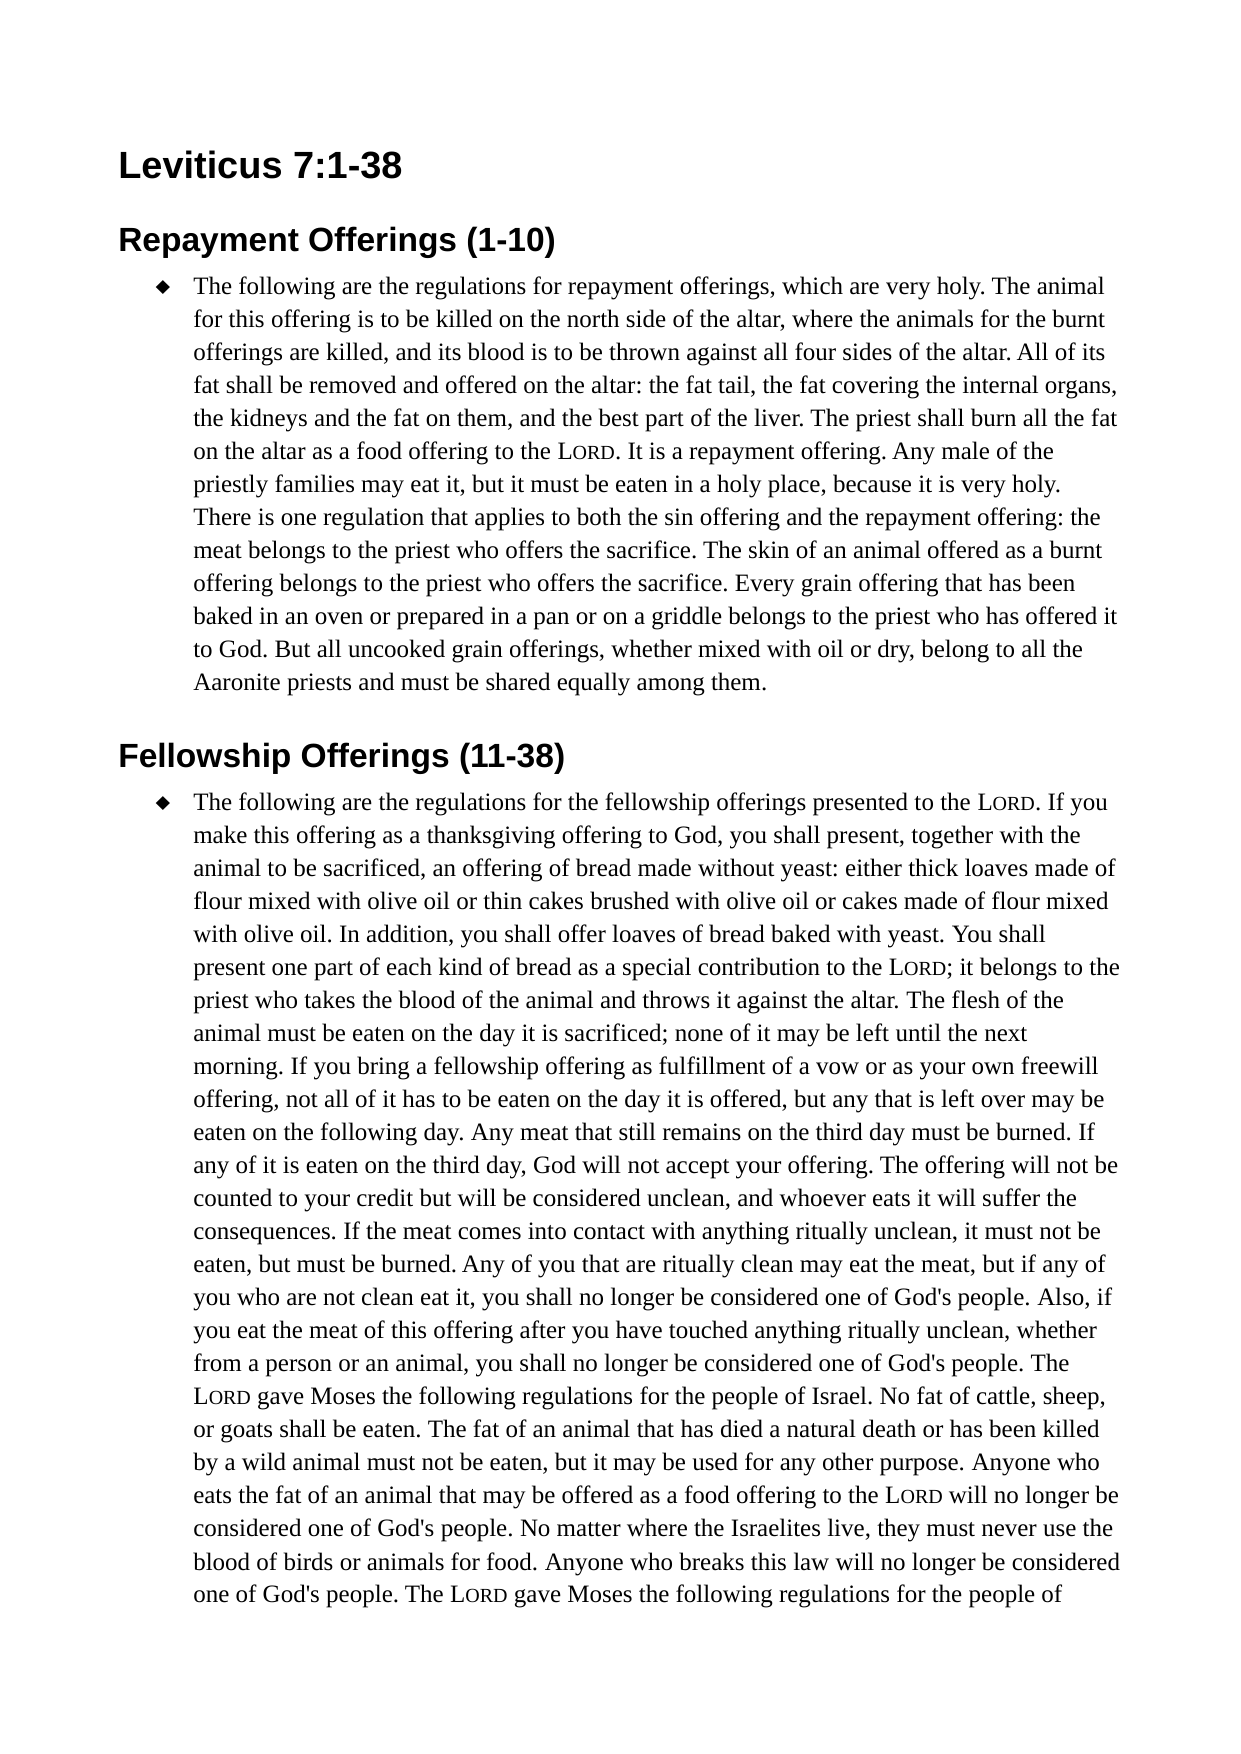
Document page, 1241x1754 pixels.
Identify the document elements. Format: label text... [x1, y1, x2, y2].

subtitle Repayment Offerings (1-10) [118, 220, 1122, 259]
list The following are the regulations for the fellowship offerings presented to the Lord. If you make this offering as a thanksgiving offering to God, you shall present, together with the animal to be sacrificed, an offering of bread made without yeast: either thick loaves made of flour mixed with olive oil or thin cakes brushed with olive oil or cakes made of flour mixed with olive oil. In addition, you shall offer loaves of bread baked with yeast. You shall present one part of each kind of bread as a special contribution to the Lord; it belongs to the priest who takes the blood of the animal and throws it against the altar. The flesh of the animal must be eaten on the day it is sacrificed; none of it may be left until the next morning. If you bring a fellowship offering as fulfillment of a vow or as your own freewill offering, not all of it has to be eaten on the day it is offered, but any that is left over may be eaten on the following day. Any meat that still remains on the third day must be burned. If any of it is eaten on the third day, God will not accept your offering. The offering will not be counted to your credit but will be considered unclean, and whoever eats it will suffer the consequences. If the meat comes into contact with anything ritually unclean, it must not be eaten, but must be burned. Any of you that are ritually clean may eat the meat, but if any of you who are not clean eat it, you shall no longer be considered one of God's people. Also, if you eat the meat of this offering after you have touched anything ritually unclean, whether from a person or an animal, you shall no longer be considered one of God's people. The Lord gave Moses the following regulations for the people of Israel. No fat of cattle, sheep, or goats shall be eaten. The fat of an animal that has died a natural death or has been killed by a wild animal must not be eaten, but it may be used for any other purpose. Anyone who eats the fat of an animal that may be offered as a food offering to the Lord will no longer be considered one of God's people. No matter where the Israelites live, they must never use the blood of birds or animals for food. Anyone who breaks this law will no longer be considered one of God's people. The Lord gave Moses the following regulations for the people of [156, 787, 1122, 1608]
subtitle Leviticus 7:1-38 [118, 143, 1122, 187]
subtitle Fellowship Offerings (11-38) [118, 736, 1122, 774]
list The following are the regulations for repayment offerings, which are very holy. The animal for this offering is to be killed on the north side of the altar, where the animals for the burnt offerings are killed, and its blood is to be thrown against all four sides of the altar. All of its fat shall be removed and offered on the altar: the fat tail, the fat covering the internal organs, the kidneys and the fat on them, and the best part of the liver. The priest shall burn all the fat on the altar as a food offering to the Lord. It is a repayment offering. Any male of the priestly families may eat it, but it must be eaten in a holy place, because it is very holy. There is one regulation that applies to both the sin offering and the repayment offering: the meat belongs to the priest who offers the sacrifice. The skin of an animal offered as a burnt offering belongs to the priest who offers the sacrifice. Every grain offering that has been baked in an oven or prepared in a pan or on a griddle belongs to the priest who has offered it to God. But all uncooked grain offerings, whether mixed with oil or dry, belong to all the Aaronite priests and must be shared equally among them. [156, 271, 1122, 696]
